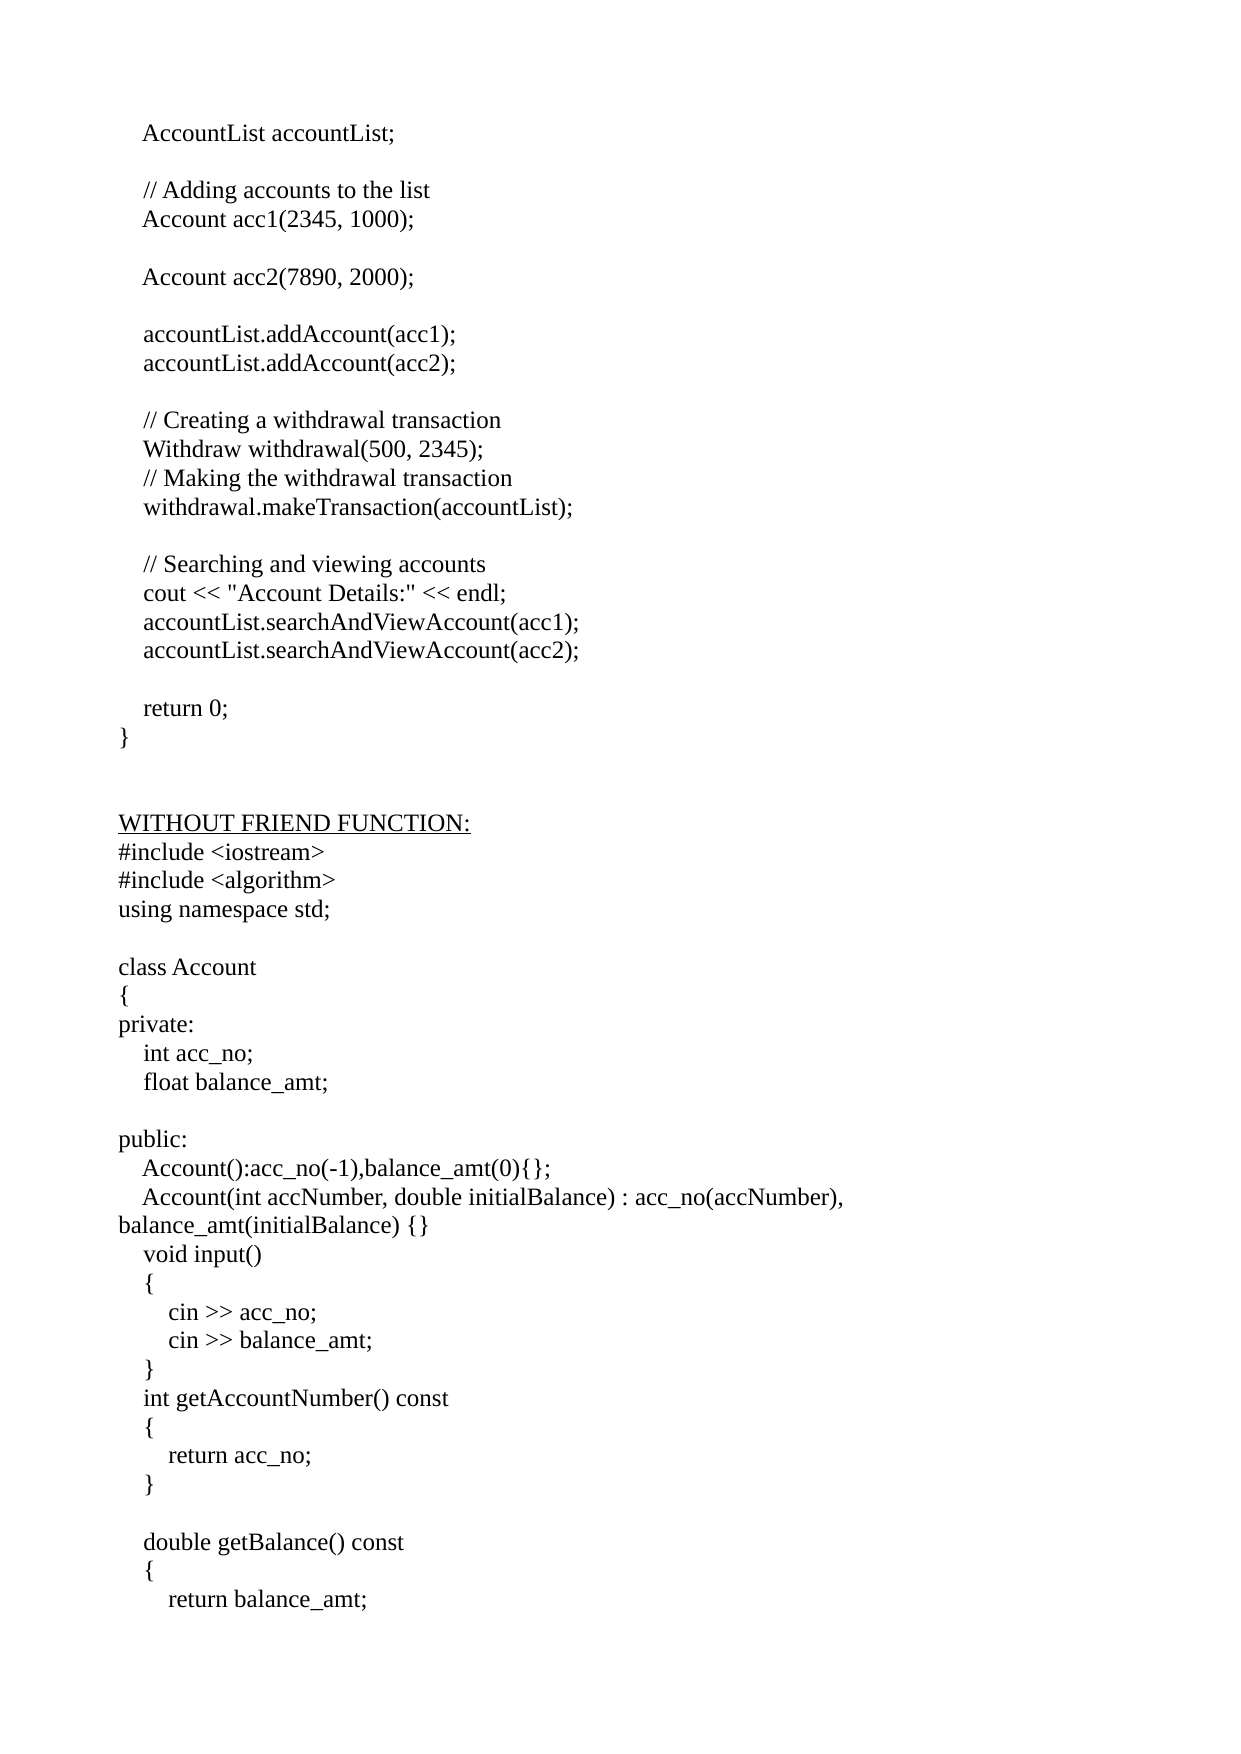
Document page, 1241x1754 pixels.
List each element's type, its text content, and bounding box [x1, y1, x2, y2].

text float balance_amt; [118, 1067, 1122, 1096]
text } [118, 1354, 1122, 1383]
text // Adding accounts to the list [118, 176, 1122, 204]
text // Creating a withdrawal transaction [118, 406, 1122, 434]
text accountList.addAccount(acc1); [118, 319, 1122, 348]
text // Searching and viewing accounts [118, 549, 1122, 578]
text void input() [118, 1239, 1122, 1268]
text // Making the withdrawal transaction [118, 463, 1122, 492]
text AccountList accountList; [118, 118, 1122, 147]
text using namespace std; [118, 894, 1122, 923]
text cout << "Account Details:" << endl; [118, 578, 1122, 607]
text withdrawal.makeTransaction(accountList); [118, 492, 1122, 521]
text return 0; [118, 693, 1122, 722]
text int acc_no; [118, 1038, 1122, 1067]
text { [118, 1556, 1122, 1584]
text Account():acc_no(-1),balance_amt(0){}; [118, 1153, 1122, 1182]
text public: [118, 1124, 1122, 1153]
text return balance_amt; [118, 1584, 1122, 1613]
text #include <algorithm> [118, 866, 1122, 894]
text } [118, 722, 1122, 751]
text cin >> balance_amt; [118, 1326, 1122, 1354]
text Account acc2(7890, 2000); [118, 262, 1122, 291]
text { [118, 981, 1122, 1009]
text accountList.searchAndViewAccount(acc1); [118, 607, 1122, 636]
text cin >> acc_no; [118, 1297, 1122, 1326]
text { [118, 1268, 1122, 1297]
text Withdraw withdrawal(500, 2345); [118, 434, 1122, 463]
text #include <iostream> [118, 837, 1122, 866]
text class Account [118, 952, 1122, 981]
text } [118, 1469, 1122, 1498]
text int getAccountNumber() const [118, 1383, 1122, 1412]
text private: [118, 1009, 1122, 1038]
text accountList.addAccount(acc2); [118, 348, 1122, 377]
text { [118, 1412, 1122, 1441]
text double getBalance() const [118, 1527, 1122, 1556]
text WITHOUT FRIEND FUNCTION: [118, 808, 1122, 837]
text return acc_no; [118, 1441, 1122, 1469]
text Account(int accNumber, double initialBalance) : acc_no(accNumber), balance_amt(initialBalance) {} [118, 1182, 1122, 1239]
text accountList.searchAndViewAccount(acc2); [118, 636, 1122, 664]
text Account acc1(2345, 1000); [118, 204, 1122, 233]
